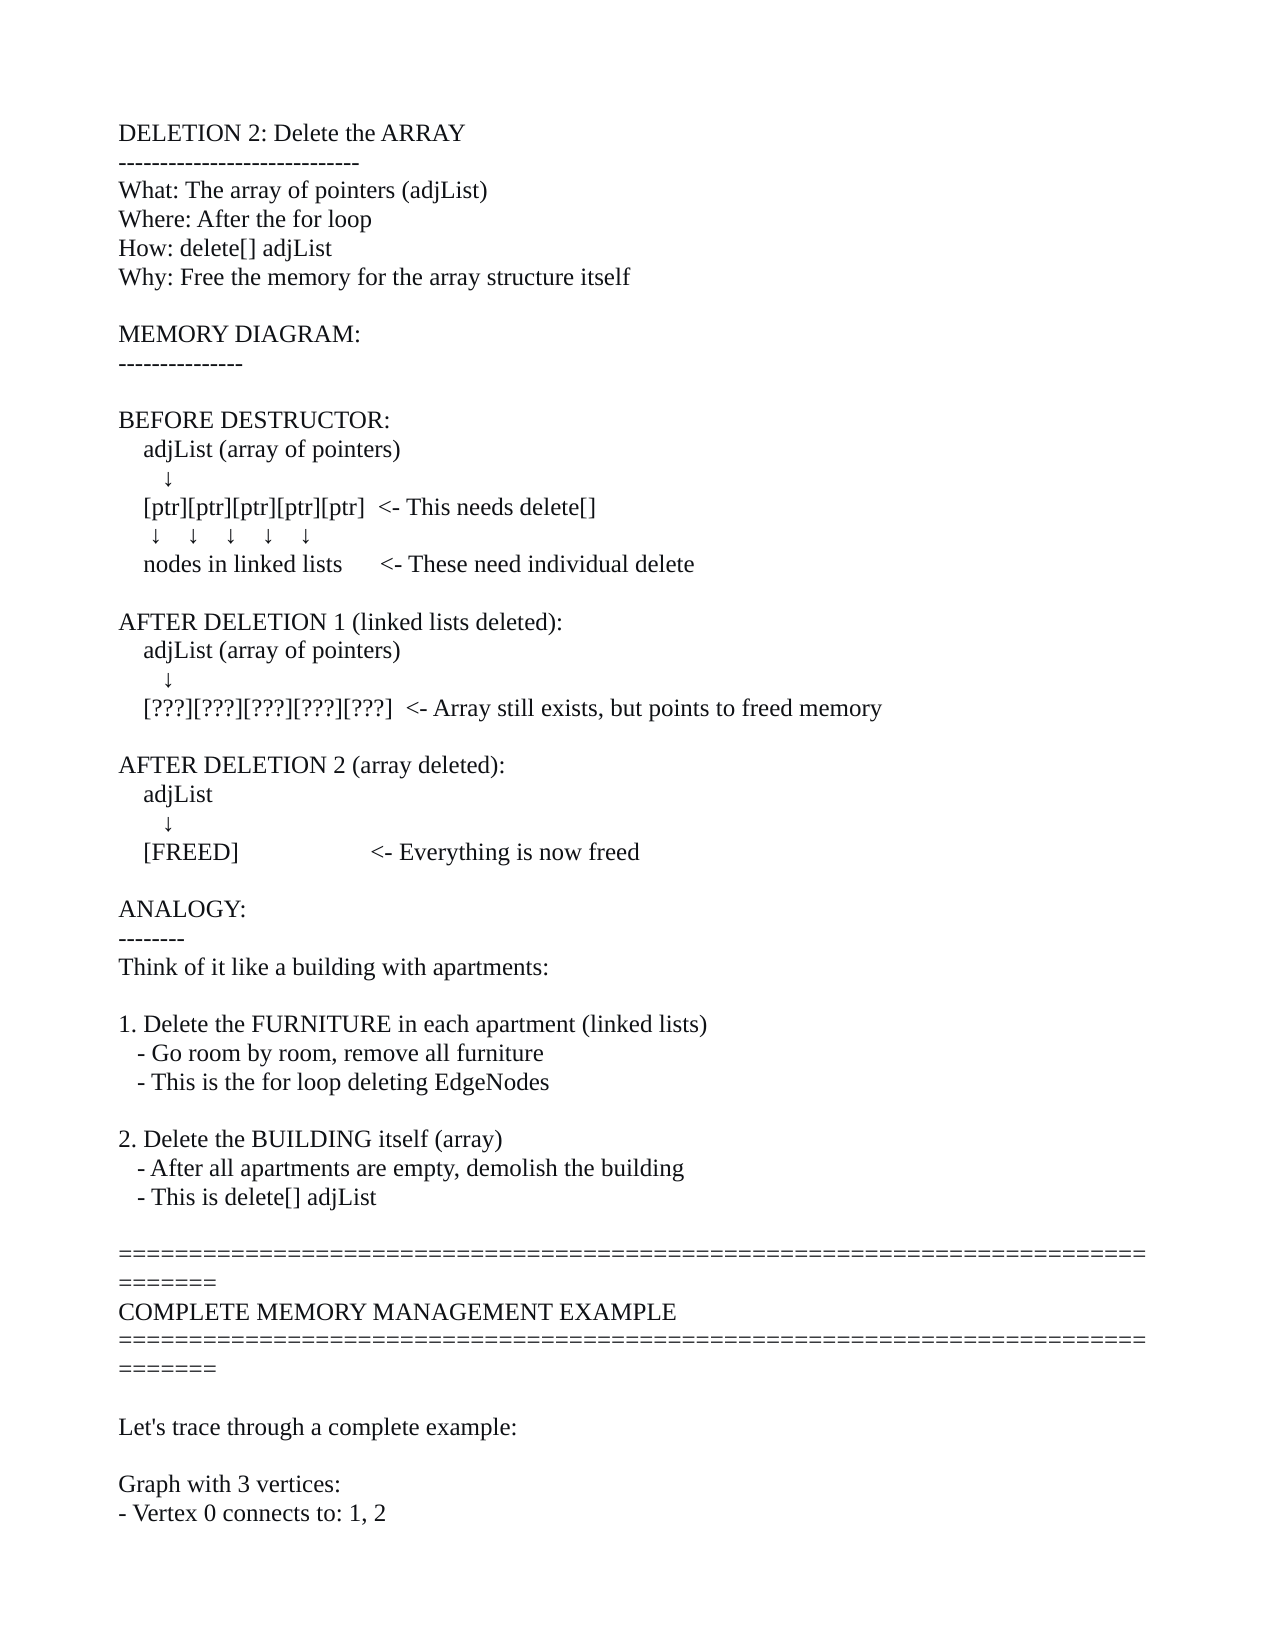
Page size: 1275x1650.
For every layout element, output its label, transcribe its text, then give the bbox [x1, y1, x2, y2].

text [FREED] <- Everything is now freed [118, 837, 1157, 866]
text ↓ [118, 664, 1157, 693]
text ANALOGY: [118, 894, 1157, 923]
text AFTER DELETION 1 (linked lists deleted): [118, 607, 1157, 636]
text ↓ [118, 808, 1157, 837]
text What: The array of pointers (adjList) [118, 176, 1157, 204]
text Think of it like a building with apartments: [118, 952, 1157, 981]
text adjList (array of pointers) [118, 636, 1157, 664]
text adjList [118, 779, 1157, 808]
text - Vertex 0 connects to: 1, 2 [118, 1498, 1157, 1527]
text How: delete[] adjList [118, 233, 1157, 262]
text [ptr][ptr][ptr][ptr][ptr] <- This needs delete[] [118, 492, 1157, 521]
text DELETION 2: Delete the ARRAY [118, 118, 1157, 147]
text Let's trace through a complete example: [118, 1412, 1157, 1441]
text Where: After the for loop [118, 204, 1157, 233]
text adjList (array of pointers) [118, 434, 1157, 463]
text COMPLETE MEMORY MANAGEMENT EXAMPLE [118, 1297, 1157, 1326]
text ================================================================================ [118, 1326, 1157, 1383]
text - This is delete[] adjList [118, 1182, 1157, 1211]
text ↓ ↓ ↓ ↓ ↓ [118, 521, 1157, 549]
text [???][???][???][???][???] <- Array still exists, but points to freed memory [118, 693, 1157, 722]
text MEMORY DIAGRAM: [118, 319, 1157, 348]
text Graph with 3 vertices: [118, 1469, 1157, 1498]
text Why: Free the memory for the array structure itself [118, 262, 1157, 291]
text - Go room by room, remove all furniture [118, 1038, 1157, 1067]
text -------- [118, 923, 1157, 952]
text AFTER DELETION 2 (array deleted): [118, 751, 1157, 779]
text - This is the for loop deleting EdgeNodes [118, 1067, 1157, 1096]
text ================================================================================ [118, 1239, 1157, 1297]
text --------------- [118, 348, 1157, 377]
text 1. Delete the FURNITURE in each apartment (linked lists) [118, 1009, 1157, 1038]
text ↓ [118, 463, 1157, 492]
text ----------------------------- [118, 147, 1157, 176]
text nodes in linked lists <- These need individual delete [118, 549, 1157, 578]
text 2. Delete the BUILDING itself (array) [118, 1124, 1157, 1153]
text - After all apartments are empty, demolish the building [118, 1153, 1157, 1182]
text BEFORE DESTRUCTOR: [118, 406, 1157, 434]
